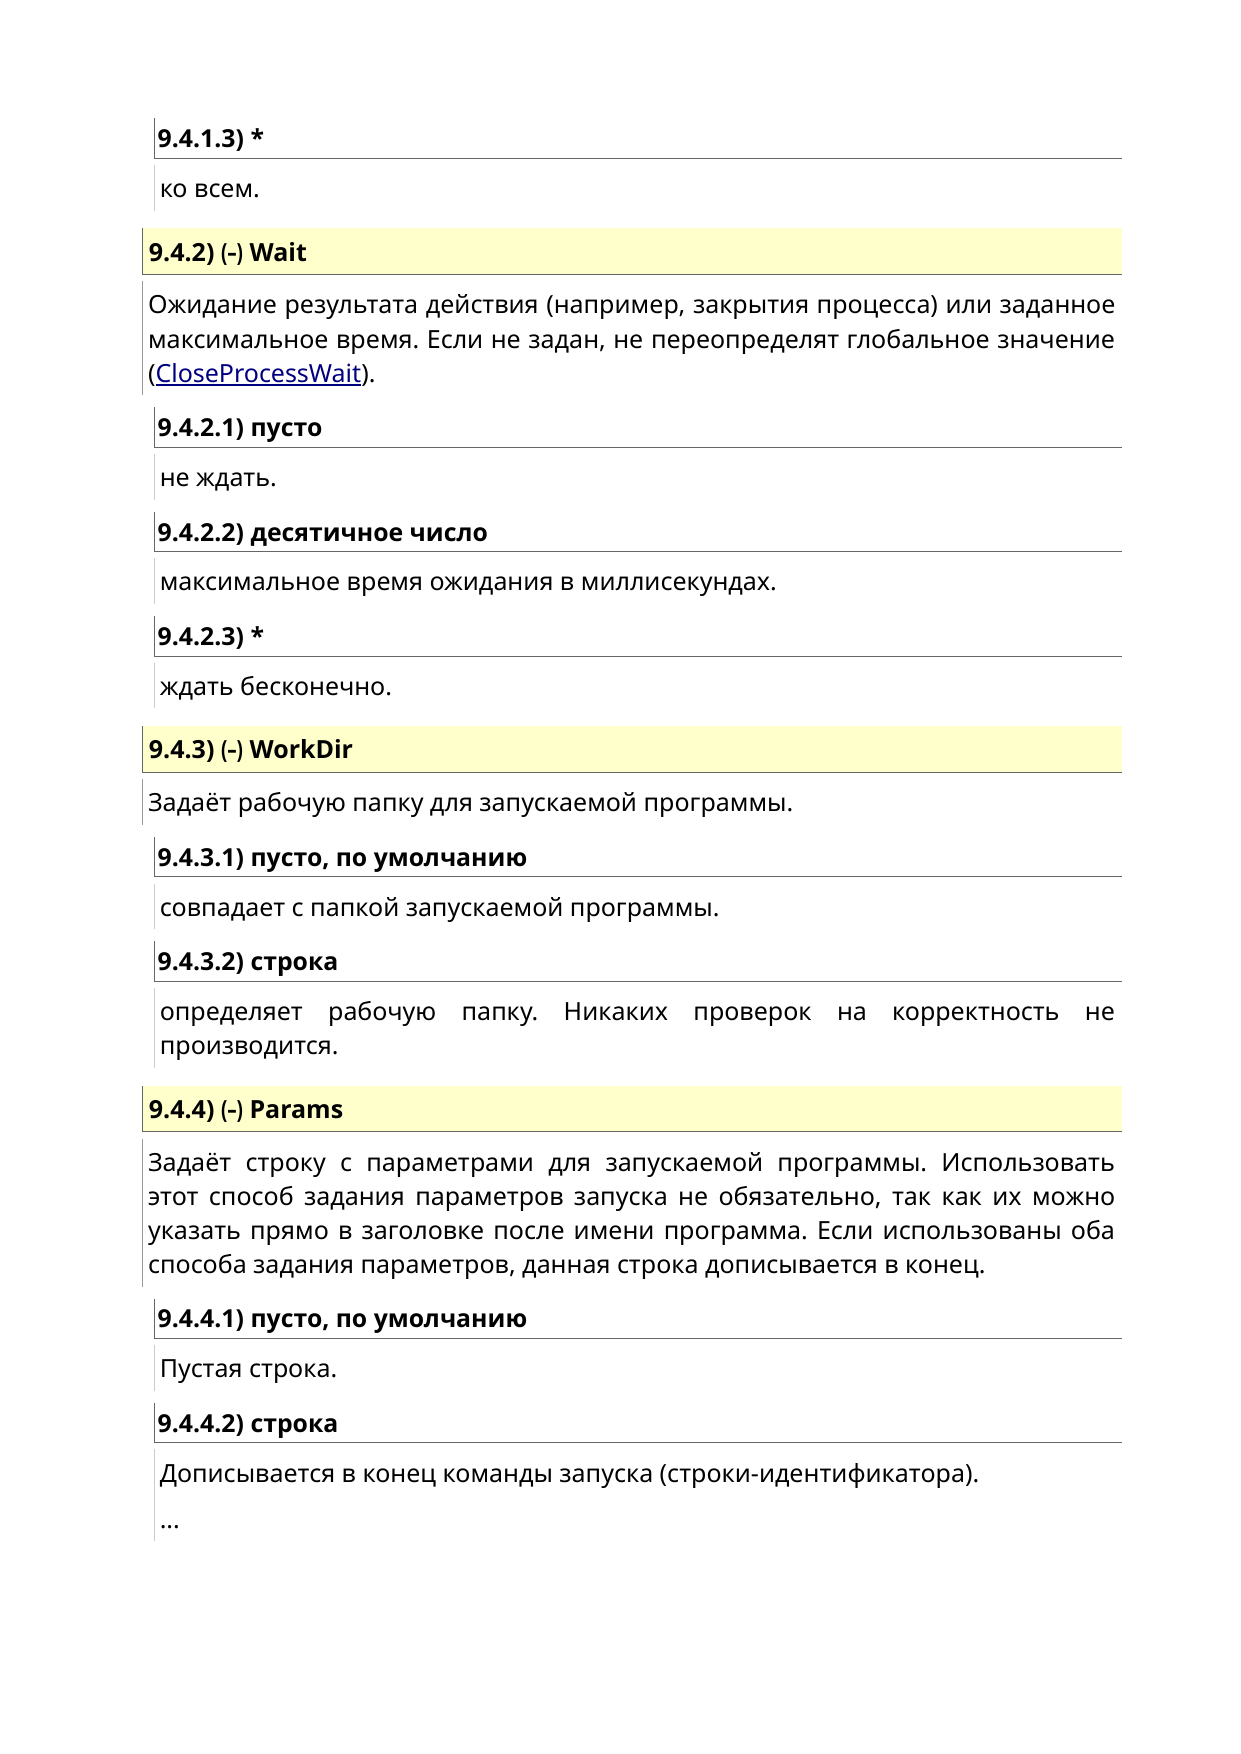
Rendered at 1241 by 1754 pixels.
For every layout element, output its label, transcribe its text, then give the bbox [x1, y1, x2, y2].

text Задаёт рабочую папку для запускаемой программы. [143, 779, 1122, 825]
subtitle пусто, по умолчанию [155, 837, 1122, 876]
text Задаёт строку с параметрами для запускаемой программы. Использовать этот способ задания параметров запуска не обязательно, так как их можно указать прямо в заголовке после имени программа. Если использованы оба способа задания параметров, данная строка дописывается в конец. [142, 1138, 1122, 1287]
subtitle пусто, по умолчанию [153, 1298, 1122, 1339]
subtitle строка [155, 941, 1122, 981]
subtitle (–) Params [143, 1086, 1122, 1131]
subtitle пусто [155, 407, 1122, 447]
text ждать бесконечно. [153, 662, 1122, 708]
subtitle строка [155, 1403, 1122, 1442]
text ... [155, 1495, 1122, 1541]
subtitle (–) Wait [143, 228, 1122, 274]
subtitle * [155, 616, 1122, 656]
subtitle (–) WorkDir [143, 726, 1122, 772]
text максимальное время ожидания в миллисекундах. [155, 558, 1122, 604]
text не ждать. [155, 454, 1122, 500]
text Ожидание результата действия (например, закрытия процесса) или заданное максимальное время. Если не задан, не переопределят глобальное значение (CloseProcessWait). [143, 281, 1122, 395]
subtitle * [155, 118, 1122, 158]
text совпадает с папкой запускаемой программы. [153, 883, 1122, 929]
text Дописывается в конец команды запуска (строки-идентификатора). [155, 1449, 1122, 1489]
text Пустая строка. [155, 1345, 1122, 1391]
text ко всем. [155, 165, 1122, 211]
text определяет рабочую папку. Никаких проверок на корректность не производится. [155, 988, 1122, 1068]
subtitle десятичное число [155, 512, 1122, 551]
